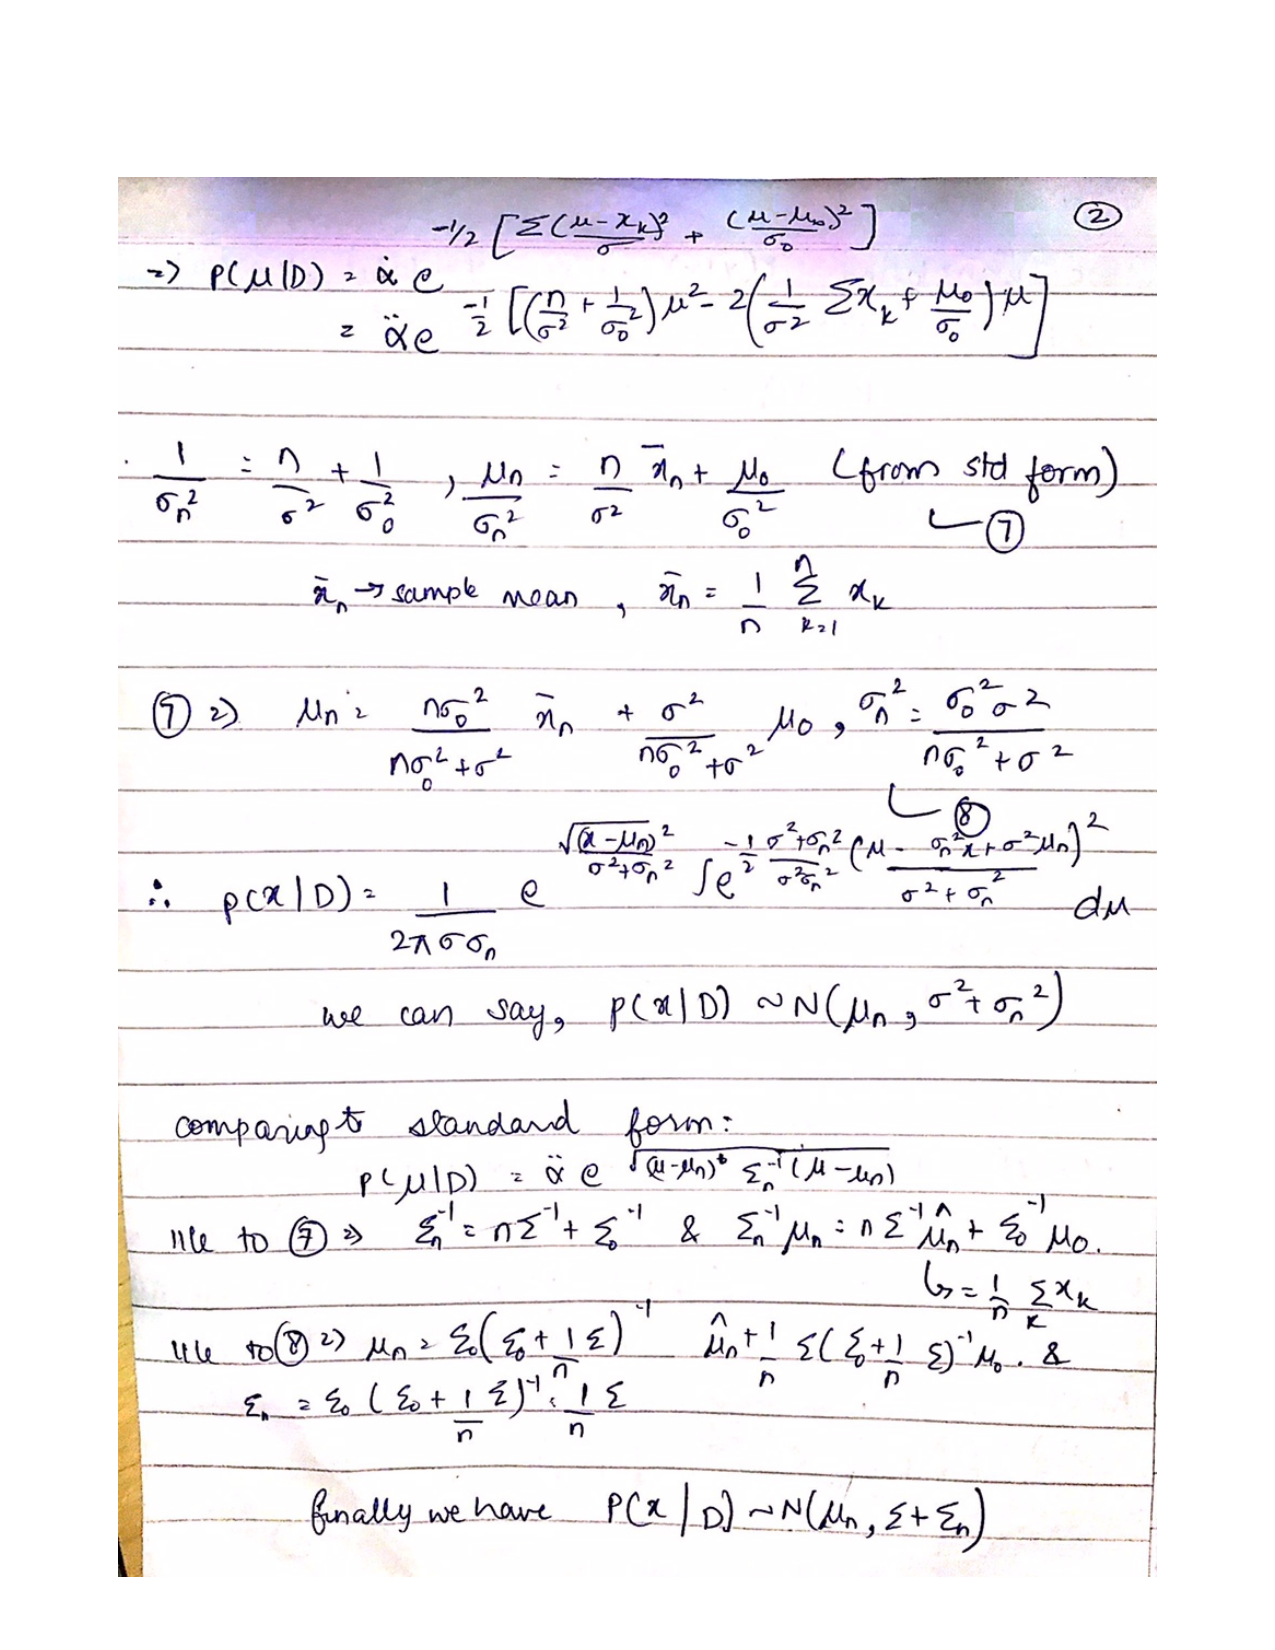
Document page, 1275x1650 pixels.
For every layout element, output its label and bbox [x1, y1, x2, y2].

picture [118, 177, 1157, 1577]
